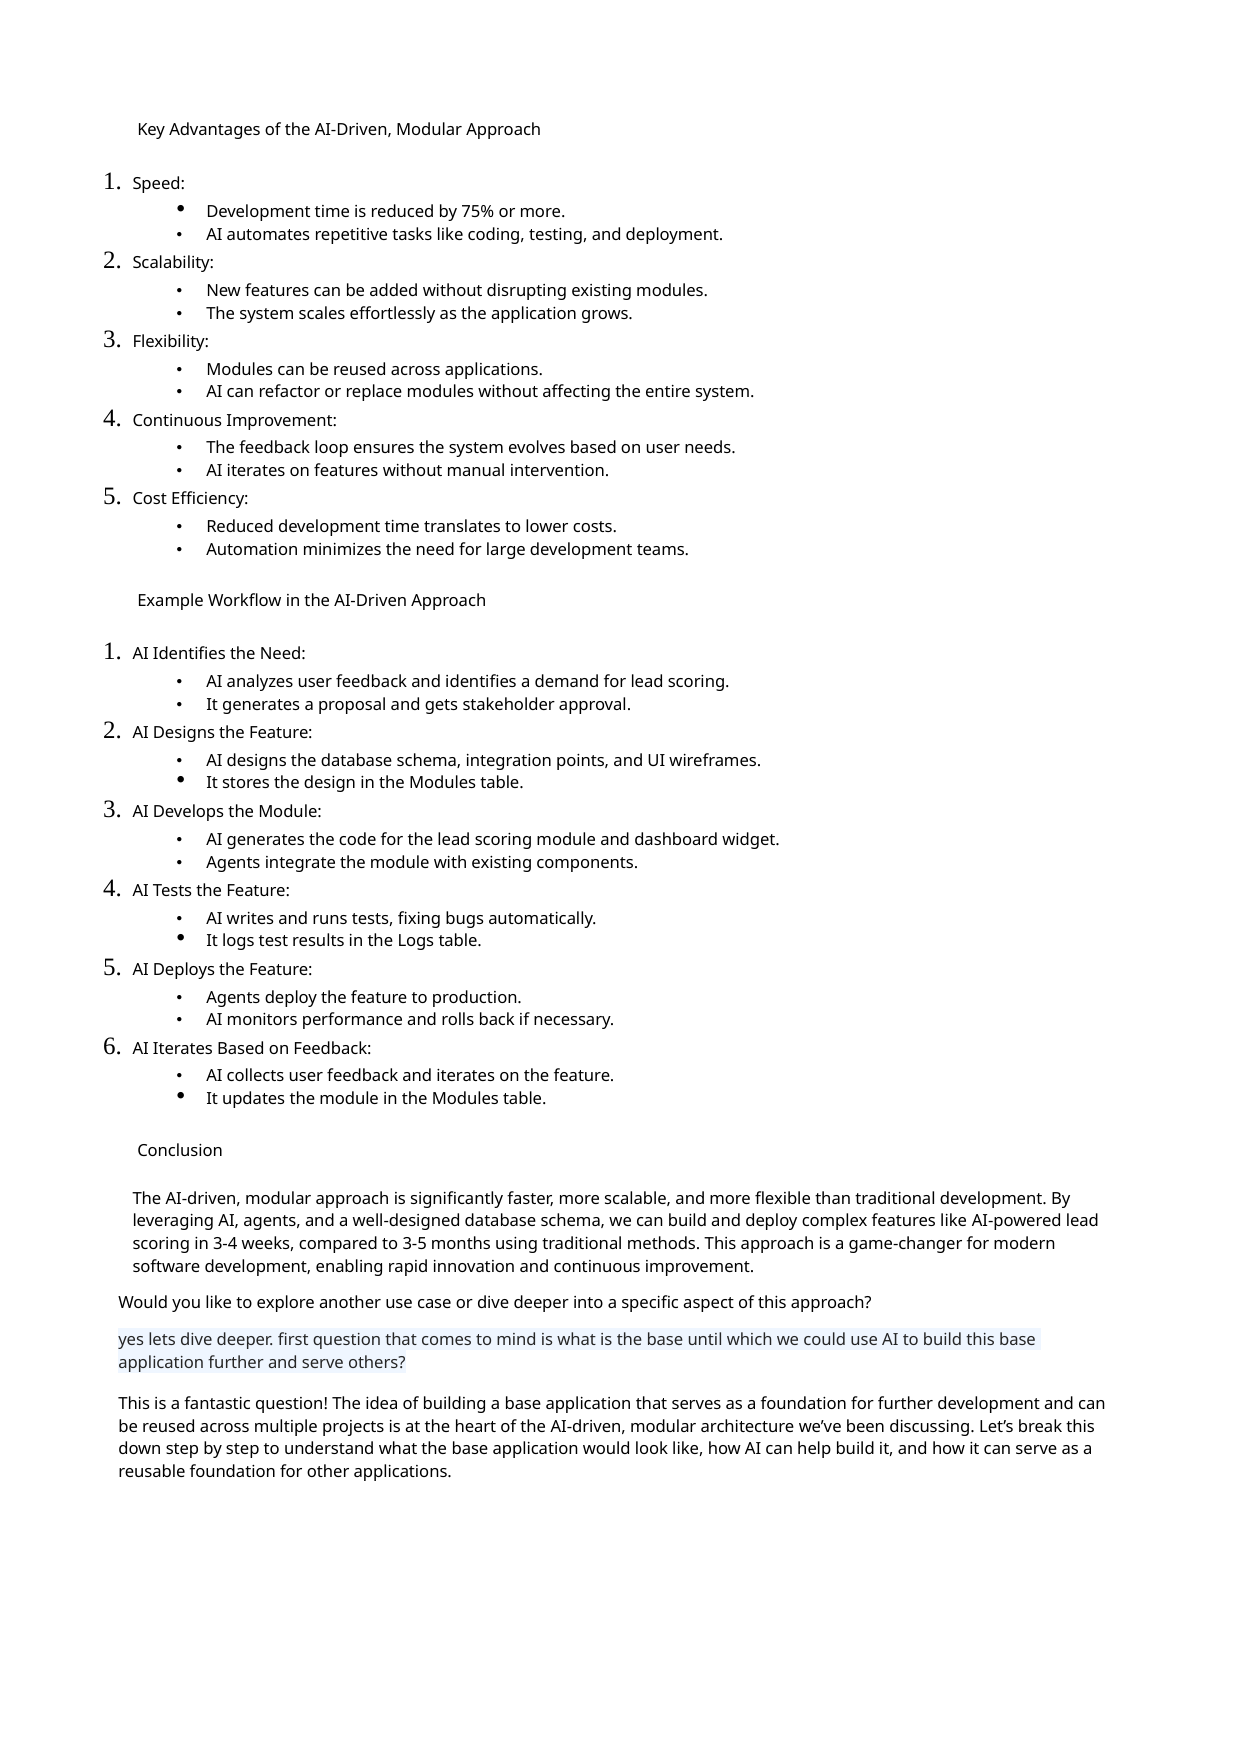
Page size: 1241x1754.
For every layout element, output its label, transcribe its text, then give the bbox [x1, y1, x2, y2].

list AI Deploys the Feature: [118, 952, 1122, 981]
list Speed: [118, 166, 1122, 195]
list AI iterates on features without manual intervention. [176, 459, 1122, 481]
text This is a fantastic question! The idea of building a base application that serves as a foundation for further development and can be reused across multiple projects is at the heart of the AI-driven, modular architecture we’ve been discussing. Let’s break this down step by step to understand what the base application would look like, how AI can help build it, and how it can serve as a reusable foundation for other applications. [118, 1392, 1122, 1482]
list The feedback loop ensures the system evolves based on user needs. [176, 436, 1122, 459]
list It updates the module in the Modules table. [176, 1087, 1122, 1110]
list AI Identifies the Need: [118, 636, 1122, 665]
list AI Tests the Feature: [118, 873, 1122, 902]
text The AI-driven, modular approach is significantly faster, more scalable, and more flexible than traditional development. By leveraging AI, agents, and a well-designed database schema, we can build and deploy complex features like AI-powered lead scoring in 3-4 weeks, compared to 3-5 months using traditional methods. This approach is a game-changer for modern software development, enabling rapid innovation and continuous improvement. [132, 1186, 1122, 1277]
list Flexibility: [118, 324, 1122, 353]
list AI analyzes user feedback and identifies a demand for lead scoring. [176, 670, 1122, 692]
subtitle Key Advantages of the AI-Driven, Modular Approach [137, 118, 1122, 141]
list Scalability: [118, 245, 1122, 274]
list AI Iterates Based on Feedback: [118, 1031, 1122, 1059]
list Cost Efficiency: [118, 481, 1122, 510]
list AI collects user feedback and iterates on the feature. [176, 1064, 1122, 1087]
list New features can be added without disrupting existing modules. [176, 279, 1122, 301]
list Agents integrate the module with existing components. [176, 850, 1122, 873]
list Automation minimizes the need for large development teams. [176, 537, 1122, 560]
list AI monitors performance and rolls back if necessary. [176, 1008, 1122, 1031]
list The system scales effortlessly as the application grows. [176, 301, 1122, 324]
list It stores the design in the Modules table. [176, 771, 1122, 794]
list AI can refactor or replace modules without affecting the entire system. [176, 380, 1122, 403]
list Development time is reduced by 75% or more. [176, 199, 1122, 223]
list Continuous Improvement: [118, 403, 1122, 431]
list AI Develops the Module: [118, 794, 1122, 823]
list AI designs the database schema, integration points, and UI wireframes. [176, 748, 1122, 771]
list It generates a proposal and gets stakeholder approval. [176, 692, 1122, 715]
subtitle Example Workflow in the AI-Driven Approach [137, 588, 1122, 611]
list AI generates the code for the lead scoring module and dashboard widget. [176, 828, 1122, 850]
list AI writes and runs tests, fixing bugs automatically. [176, 906, 1122, 929]
list Modules can be reused across applications. [176, 357, 1122, 380]
subtitle Conclusion [137, 1138, 1122, 1161]
list Reduced development time translates to lower costs. [176, 515, 1122, 537]
list AI automates repetitive tasks like coding, testing, and deployment. [176, 223, 1122, 245]
list It logs test results in the Logs table. [176, 929, 1122, 952]
list Agents deploy the feature to production. [176, 986, 1122, 1008]
list AI Designs the Feature: [118, 715, 1122, 744]
text yes lets dive deeper. first question that comes to mind is what is the base until which we could use AI to build this base application further and serve others? [118, 1328, 1122, 1373]
text Would you like to explore another use case or dive deeper into a specific aspect of this approach? [118, 1291, 1122, 1314]
